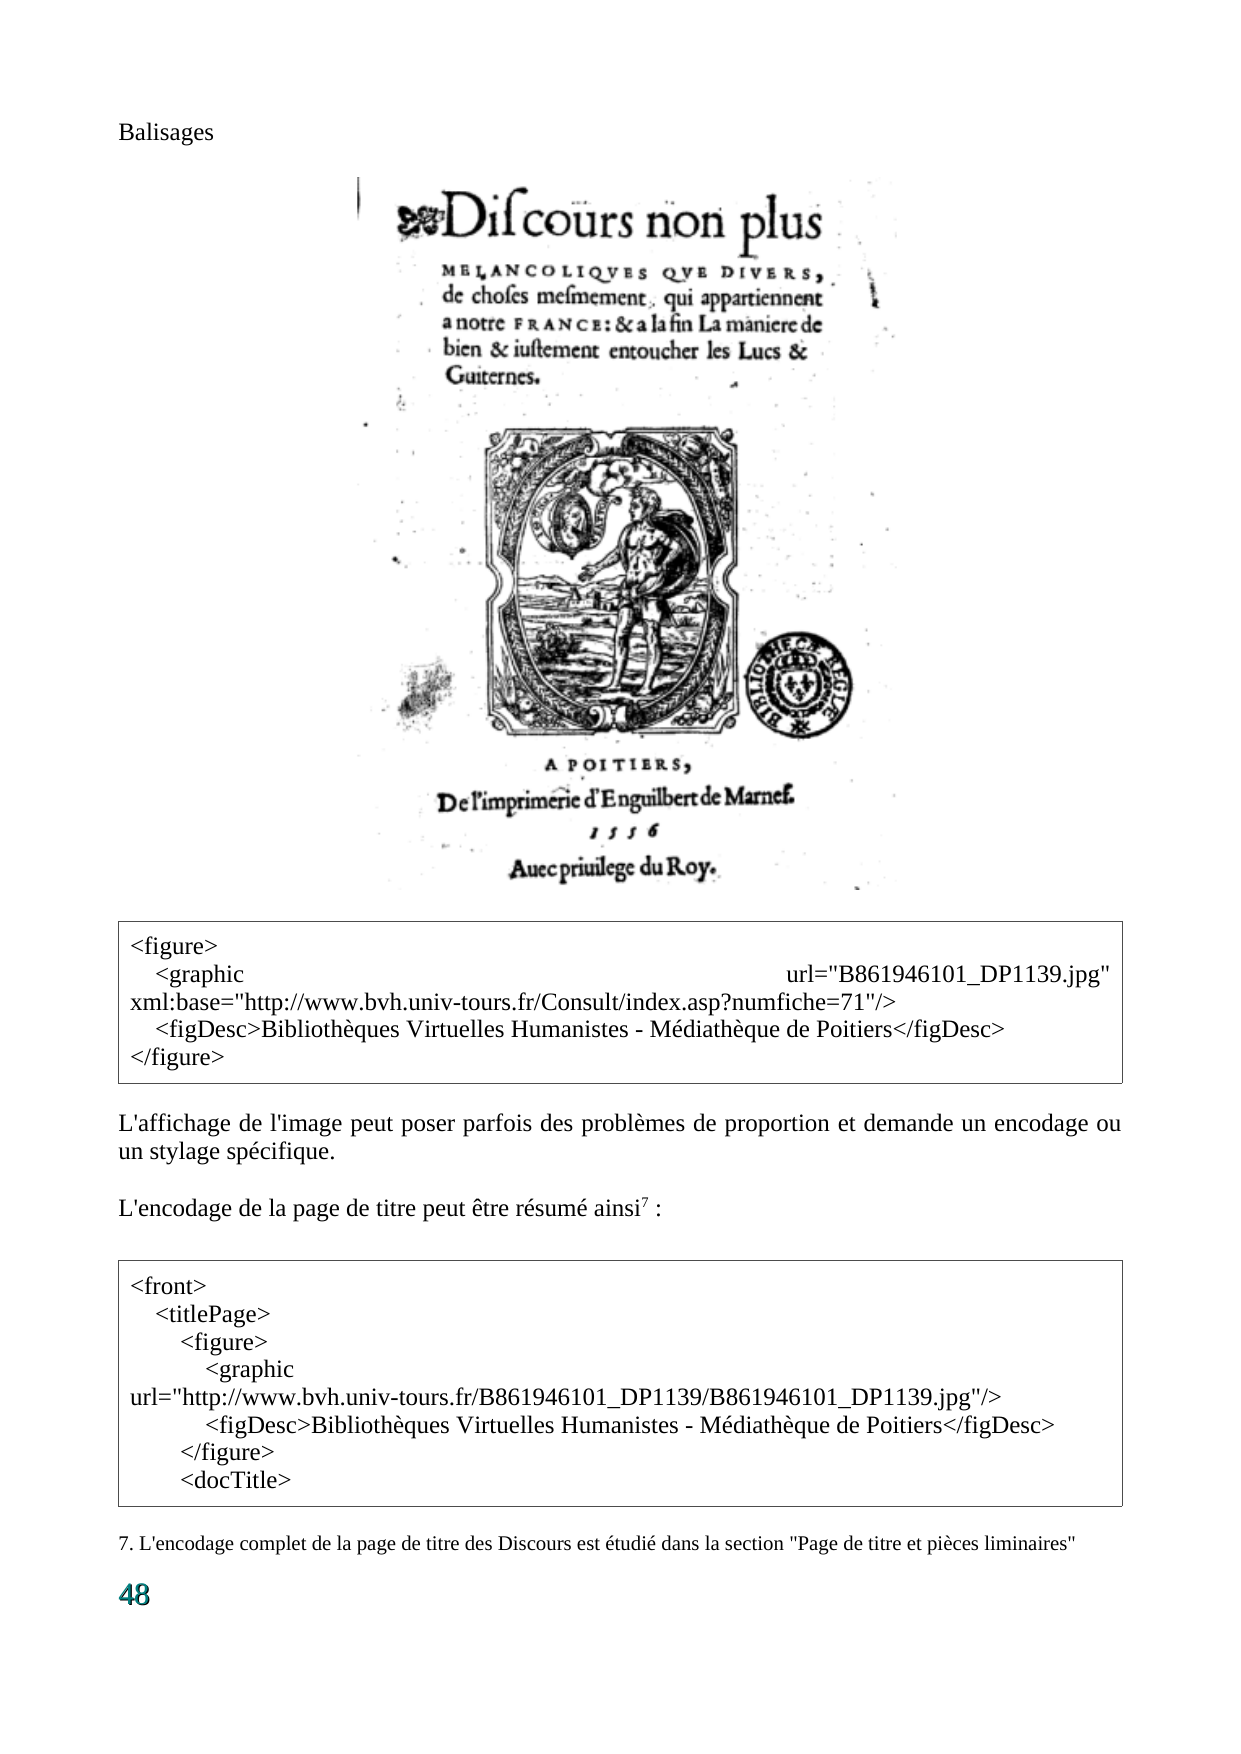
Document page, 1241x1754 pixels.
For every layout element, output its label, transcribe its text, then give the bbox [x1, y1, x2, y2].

table_header <frontfront> <titlePagetitlePage> <figurefigure> <graphic url="http://www.bvh.univ-tours.fr/B861946101_DP1139/B861946101_DP1139.jpg"/> <figDescfigDesc>Bibliothèques Virtuelles Humanistes - Médiathèque de Poitiers</figDesc> </figure> <docTitledocTitle> <titleParttitlePart>Discours...</titlePart> </docTitle> <docImprintdocImprint> <lblb/> <lb/>A <placeNameplaceName>POITIERS</placeName>... </docImprint> <imprimaturimprimatur>Avec privilege du Roy.</imprimatur> </titlePage> <divdiv type@type="privilege"> <pp>...</p> </div> </front> [119, 1261, 1122, 1506]
table_header <figurefigure> <graphicgraphic url@url="B861946101_DP1139.jpg" xml:base@xml:base="http://www.bvh.univ-tours.fr/Consult/index.asp?numfiche=71"/> <figDescfigDesc>Bibliothèques Virtuelles Humanistes - Médiathèque de Poitiers</figDesc> </figure> [119, 922, 1122, 1083]
text L'encodage de la page de titre peut être résumé ainsi : [118, 1194, 1122, 1222]
text L'affichage de l'image peut poser parfois des problèmes de proportion et demande un encodage ou un stylage spécifique. [118, 1109, 1122, 1165]
picture [343, 177, 897, 890]
text L'encodage complet de la page de titre des Discours est étudié dans la section "Page de titre et pièces liminaires" [118, 1531, 1122, 1554]
